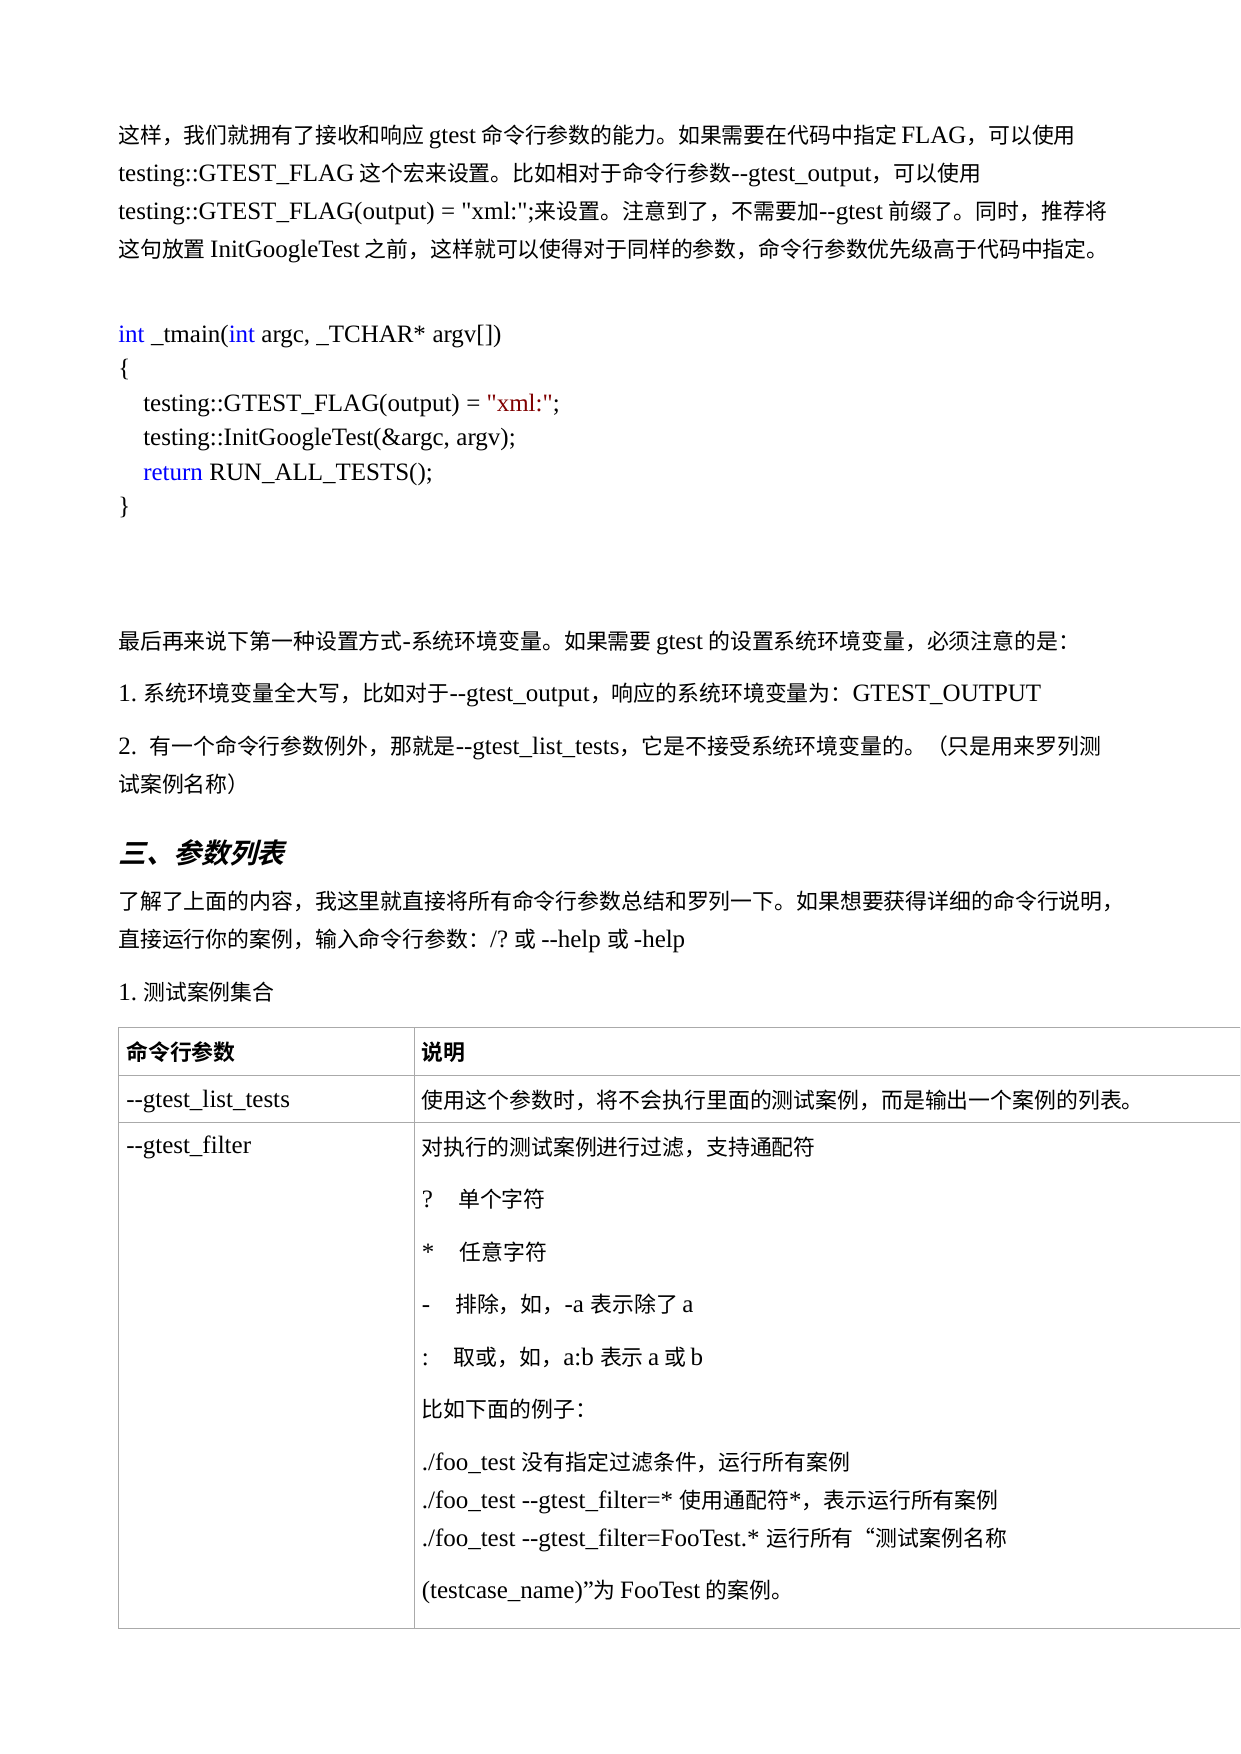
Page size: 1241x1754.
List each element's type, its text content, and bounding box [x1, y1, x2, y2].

text int _tmain(int argc, _TCHAR* argv[]) { testing::GTEST_FLAG(output) = "xml:"; testing::InitGoogleTest(&argc, argv); return RUN_ALL_TESTS(); } [118, 319, 1122, 520]
text 1. 测试案例集合 [118, 975, 1122, 1006]
text 了解了上面的内容，我这里就直接将所有命令行参数总结和罗列一下。如果想要获得详细的命令行说明，直接运行你的案例，输入命令行参数：/? 或 --help 或 -help [118, 884, 1122, 954]
table_header 命令行参数 [119, 1028, 414, 1075]
text 2. 有一个命令行参数例外，那就是--gtest_list_tests，它是不接受系统环境变量的。（只是用来罗列测试案例名称） [118, 729, 1122, 798]
table_cell --gtest_list_tests [119, 1076, 414, 1122]
table_cell 使用这个参数时，将不会执行里面的测试案例，而是输出一个案例的列表。 [415, 1076, 1240, 1122]
text 1. 系统环境变量全大写，比如对于--gtest_output，响应的系统环境变量为：GTEST_OUTPUT [118, 676, 1122, 708]
text 这样，我们就拥有了接收和响应gtest命令行参数的能力。如果需要在代码中指定FLAG，可以使用testing::GTEST_FLAG这个宏来设置。比如相对于命令行参数--gtest_output，可以使用testing::GTEST_FLAG(output) = "xml:";来设置。注意到了，不需要加--gtest前缀了。同时，推荐将这句放置InitGoogleTest之前，这样就可以使得对于同样的参数，命令行参数优先级高于代码中指定。 [118, 118, 1122, 263]
text 最后再来说下第一种设置方式-系统环境变量。如果需要gtest的设置系统环境变量，必须注意的是： [118, 624, 1122, 656]
subtitle 三、参数列表 [118, 832, 1122, 872]
table_header 说明 [415, 1028, 1240, 1075]
table_cell 对执行的测试案例进行过滤，支持通配符 ? 单个字符 * 任意字符 - 排除，如，-a 表示除了a : 取或，如，a:b 表示a或b 比如下面的例子： ./foo_test 没有指定过滤条件，运行所有案例 ./foo_test --gtest_filter=* 使用通配符*，表示运行所有案例 ./foo_test --gtest_filter=FooTest.* 运行所有“测试案例名称 (testcase_name)”为FooTest的案例。 [415, 1123, 1240, 1627]
table_cell --gtest_filter [119, 1123, 414, 1627]
